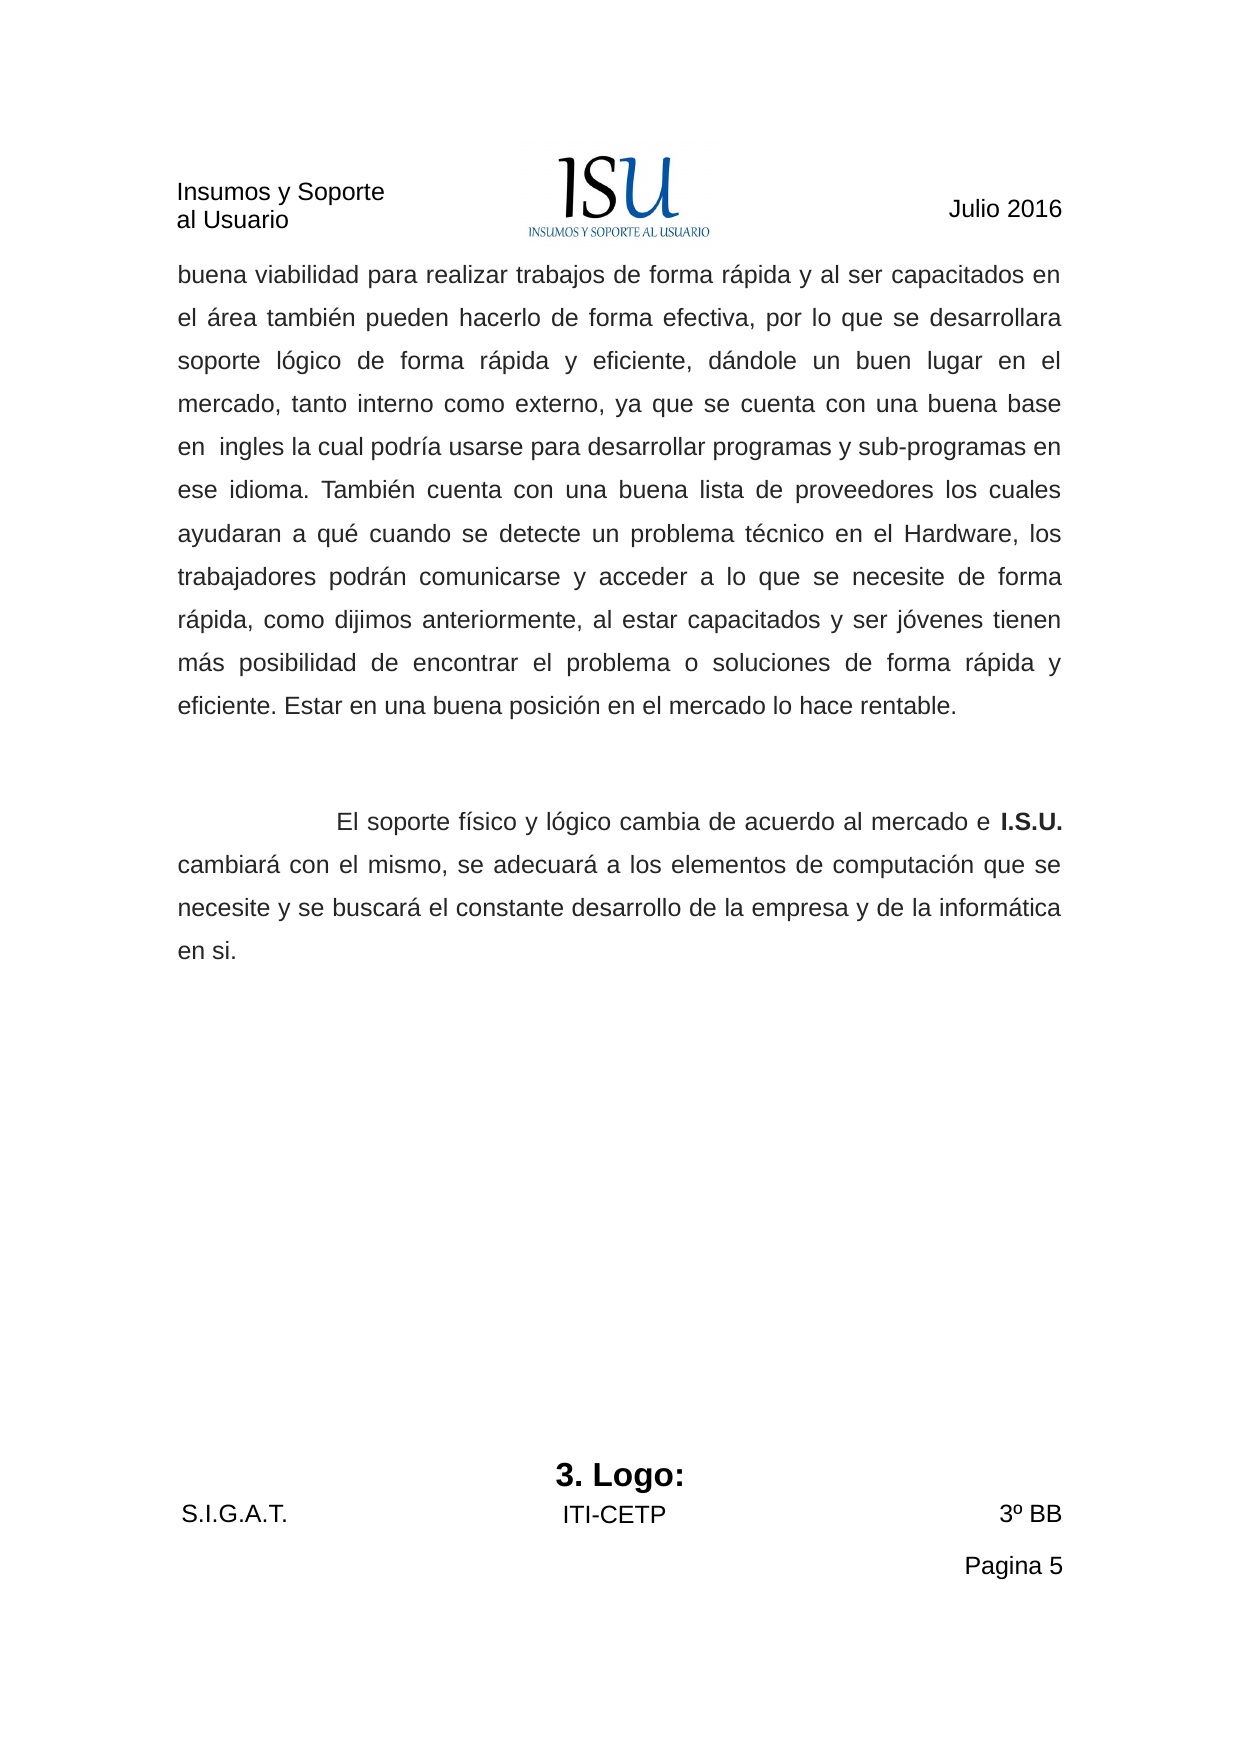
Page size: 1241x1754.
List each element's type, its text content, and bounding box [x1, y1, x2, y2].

text El soporte físico y lógico cambia de acuerdo al mercado e I.S.U. cambiará con el mismo, se adecuará a los elementos de computación que se necesite y se buscará el constante desarrollo de la empresa y de la informática en si. [177, 806, 1063, 964]
text buena viabilidad para realizar trabajos de forma rápida y al ser capacitados en el área también pueden hacerlo de forma efectiva, por lo que se desarrollara soporte lógico de forma rápida y eficiente, dándole un buen lugar en el mercado, tanto interno como externo, ya que se cuenta con una buena base en ingles la cual podría usarse para desarrollar programas y sub-programas en ese idioma. También cuenta con una buena lista de proveedores los cuales ayudaran a qué cuando se detecte un problema técnico en el Hardware, los trabajadores podrán comunicarse y acceder a lo que se necesite de forma rápida, como dijimos anteriormente, al estar capacitados y ser jóvenes tienen más posibilidad de encontrar el problema o soluciones de forma rápida y eficiente. Estar en una buena posición en el mercado lo hace rentable. [177, 260, 1063, 720]
text 3. Logo: [177, 1455, 1063, 1494]
picture [517, 138, 723, 252]
